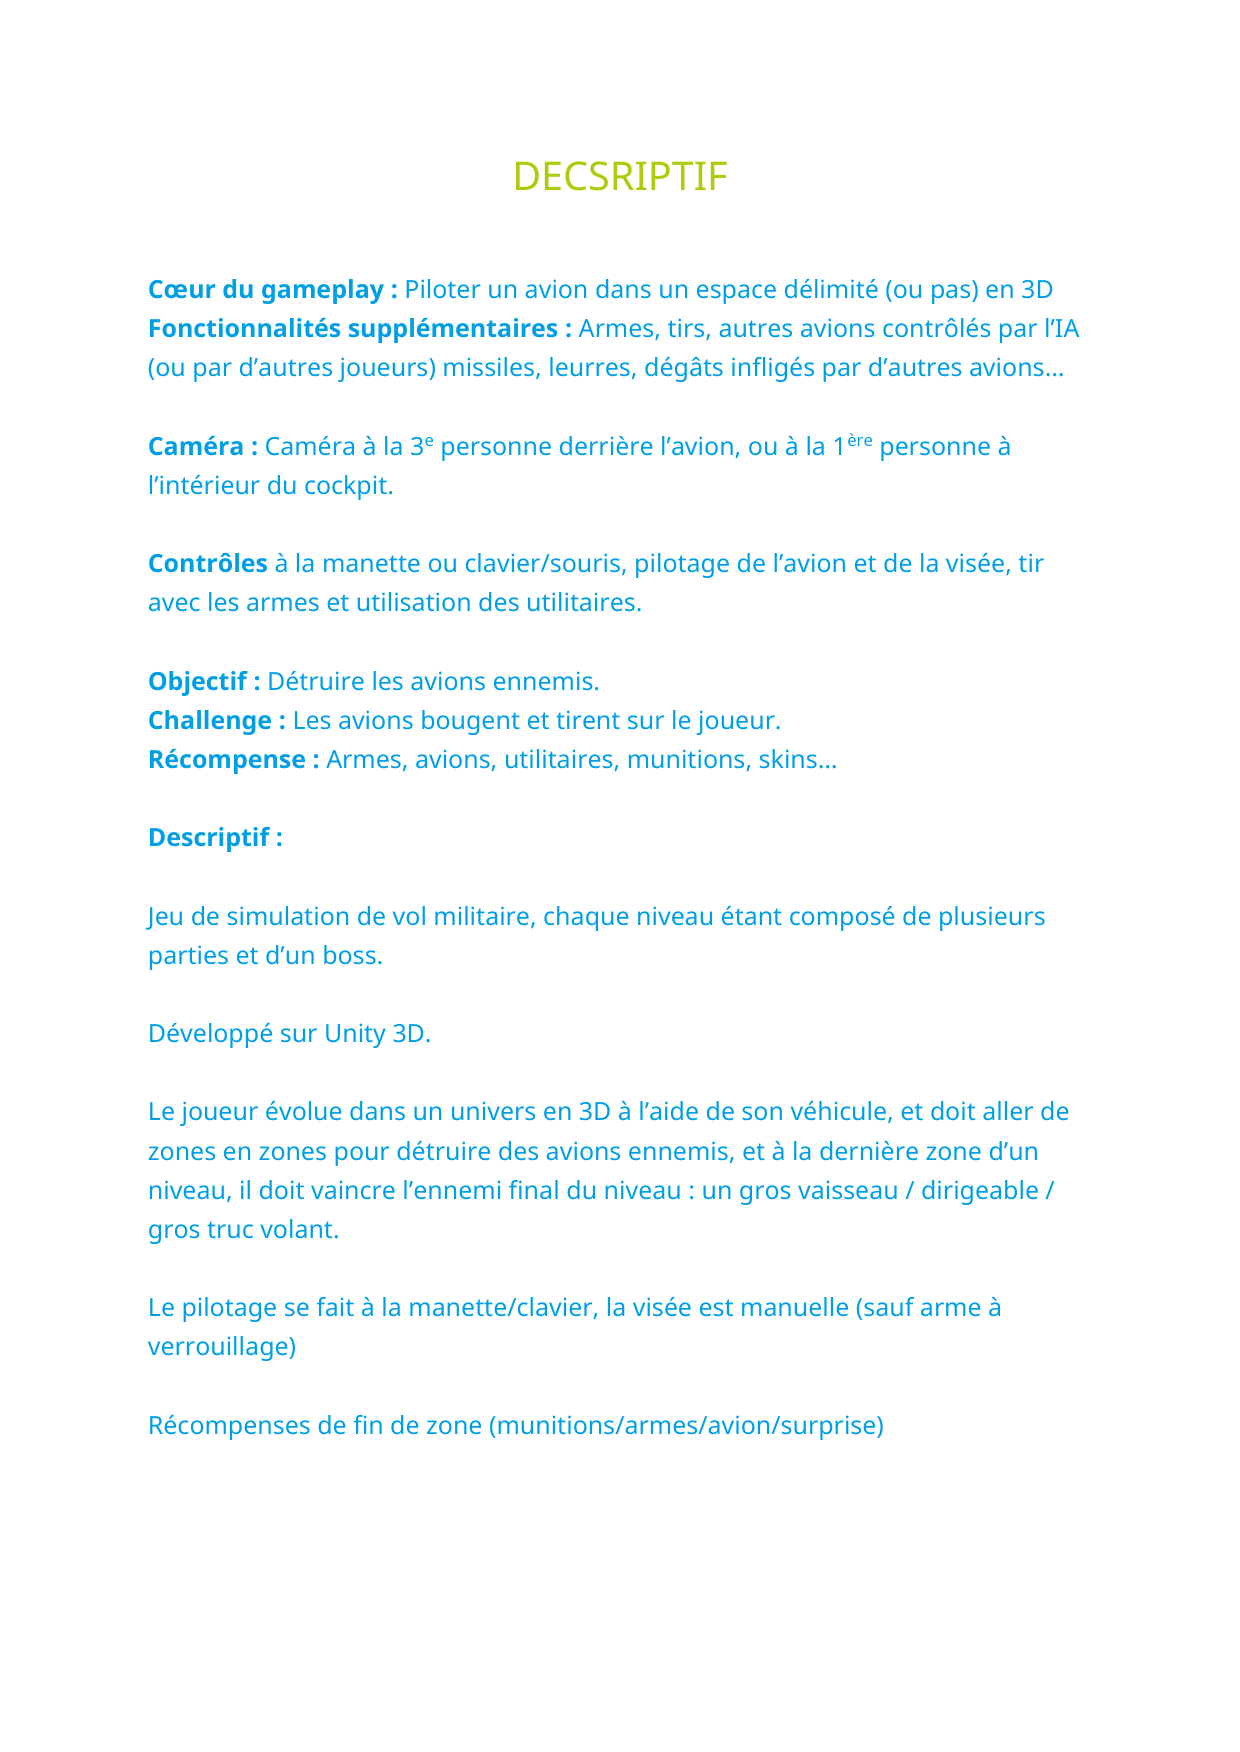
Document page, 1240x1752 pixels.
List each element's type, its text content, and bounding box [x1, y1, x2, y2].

text Récompenses de fin de zone (munitions/armes/avion/surprise) [148, 1407, 1092, 1441]
text Développé sur Unity 3D. [148, 1016, 1092, 1050]
text Caméra : Caméra à la 3e personne derrière l’avion, ou à la 1ère personne à l’intérieur du cockpit. [148, 428, 1092, 501]
text Objectif : Détruire les avions ennemis. [148, 663, 1092, 697]
text Descriptif : [148, 820, 1092, 854]
text Cœur du gameplay : Piloter un avion dans un espace délimité (ou pas) en 3D [148, 272, 1092, 306]
text Récompense : Armes, avions, utilitaires, munitions, skins… [148, 742, 1092, 776]
text Le pilotage se fait à la manette/clavier, la visée est manuelle (sauf arme à verrouillage) [148, 1290, 1092, 1363]
text Fonctionnalités supplémentaires : Armes, tirs, autres avions contrôlés par l’IA (ou par d’autres joueurs) missiles, leurres, dégâts infligés par d’autres avions… [148, 311, 1092, 384]
text Challenge : Les avions bougent et tirent sur le joueur. [148, 702, 1092, 736]
text Jeu de simulation de vol militaire, chaque niveau étant composé de plusieurs parties et d’un boss. [148, 898, 1092, 971]
text Le joueur évolue dans un univers en 3D à l’aide de son véhicule, et doit aller de zones en zones pour détruire des avions ennemis, et à la dernière zone d’un niveau, il doit vaincre l’ennemi final du niveau : un gros vaisseau / dirigeable / gros truc volant. [148, 1094, 1092, 1246]
text Contrôles à la manette ou clavier/souris, pilotage de l’avion et de la visée, tir avec les armes et utilisation des utilitaires. [148, 546, 1092, 619]
text DECSRIPTIF [148, 148, 1092, 202]
